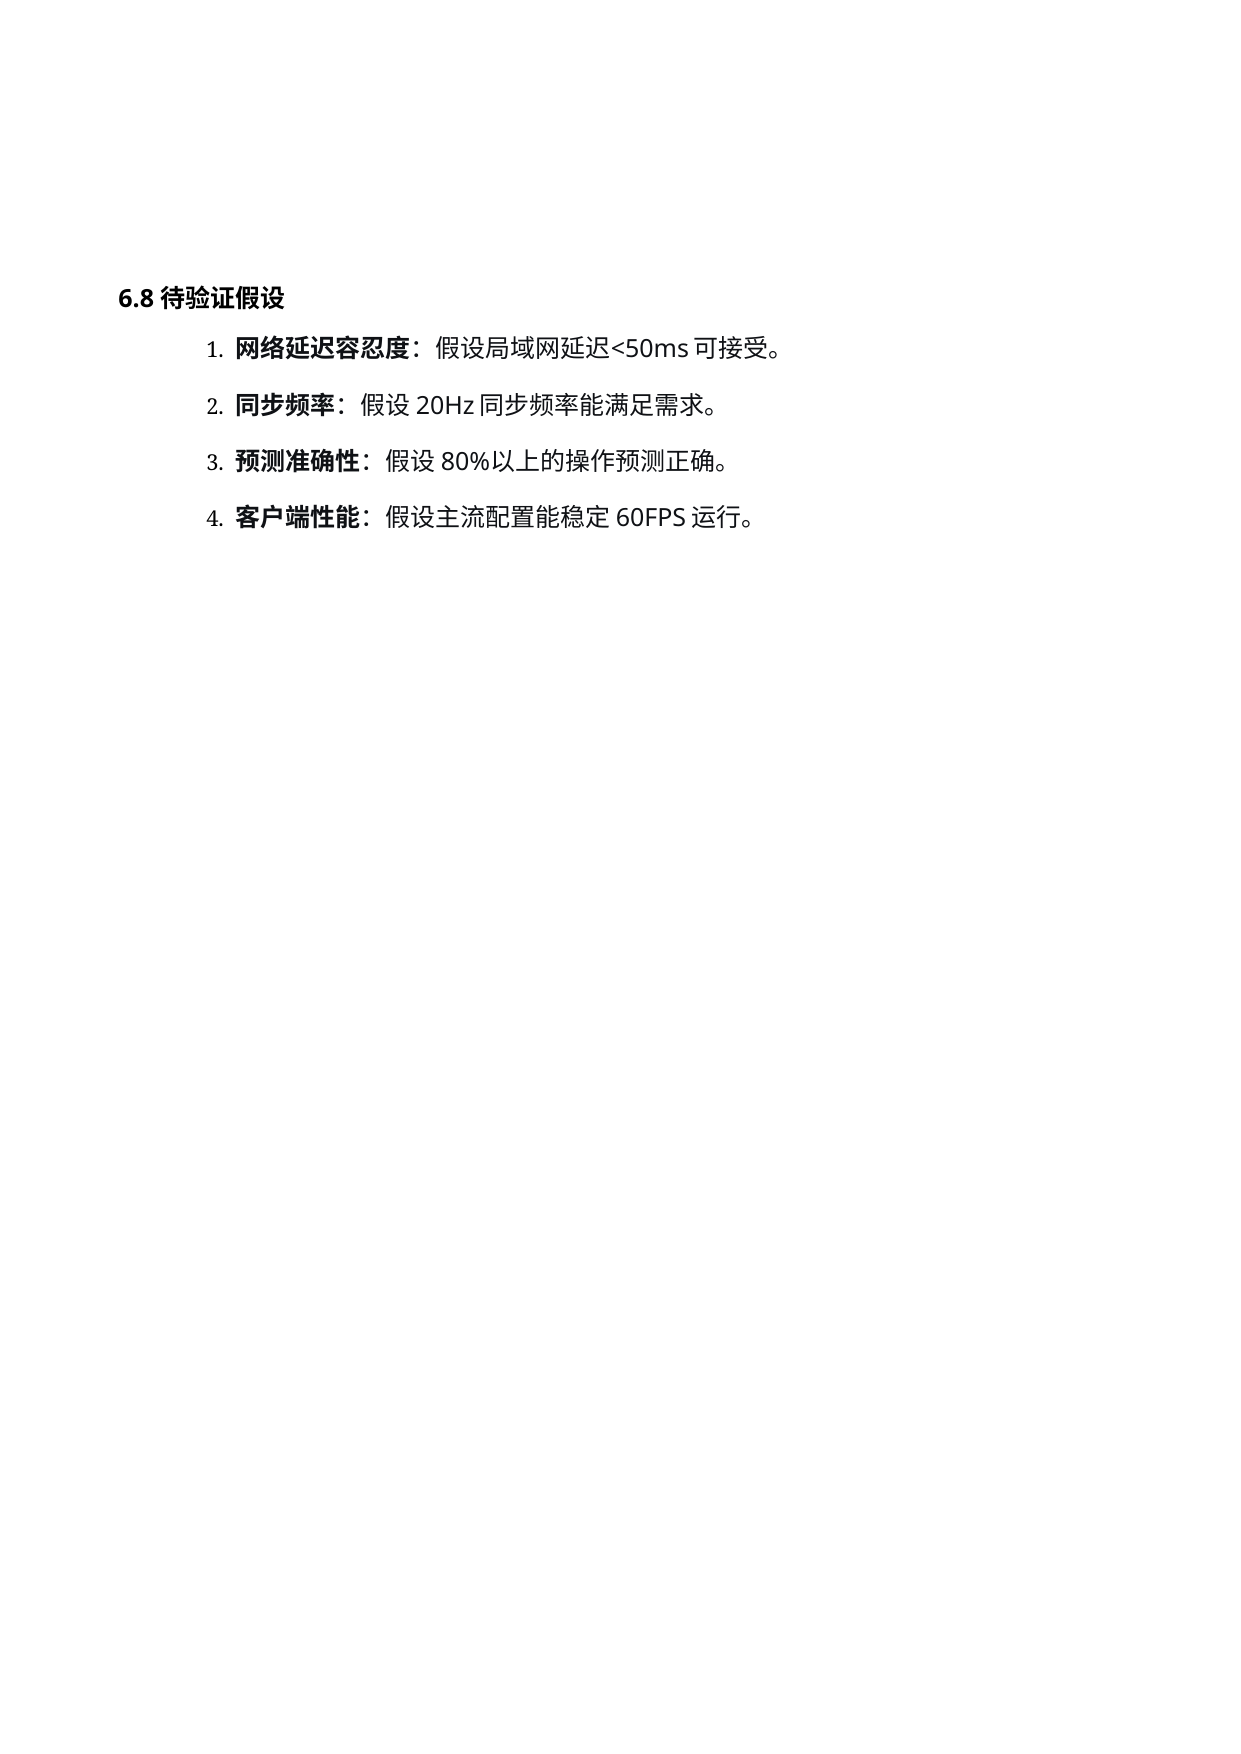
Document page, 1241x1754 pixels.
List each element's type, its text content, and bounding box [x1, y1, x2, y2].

list 同步频率：假设20Hz同步频率能满足需求。 [162, 385, 1122, 421]
list 客户端性能：假设主流配置能稳定60FPS运行。 [162, 498, 1122, 534]
subtitle 6.8 待验证假设 [118, 279, 1122, 315]
list 网络延迟容忍度：假设局域网延迟<50ms可接受。 [162, 329, 1122, 365]
list 预测准确性：假设80%以上的操作预测正确。 [162, 441, 1122, 478]
